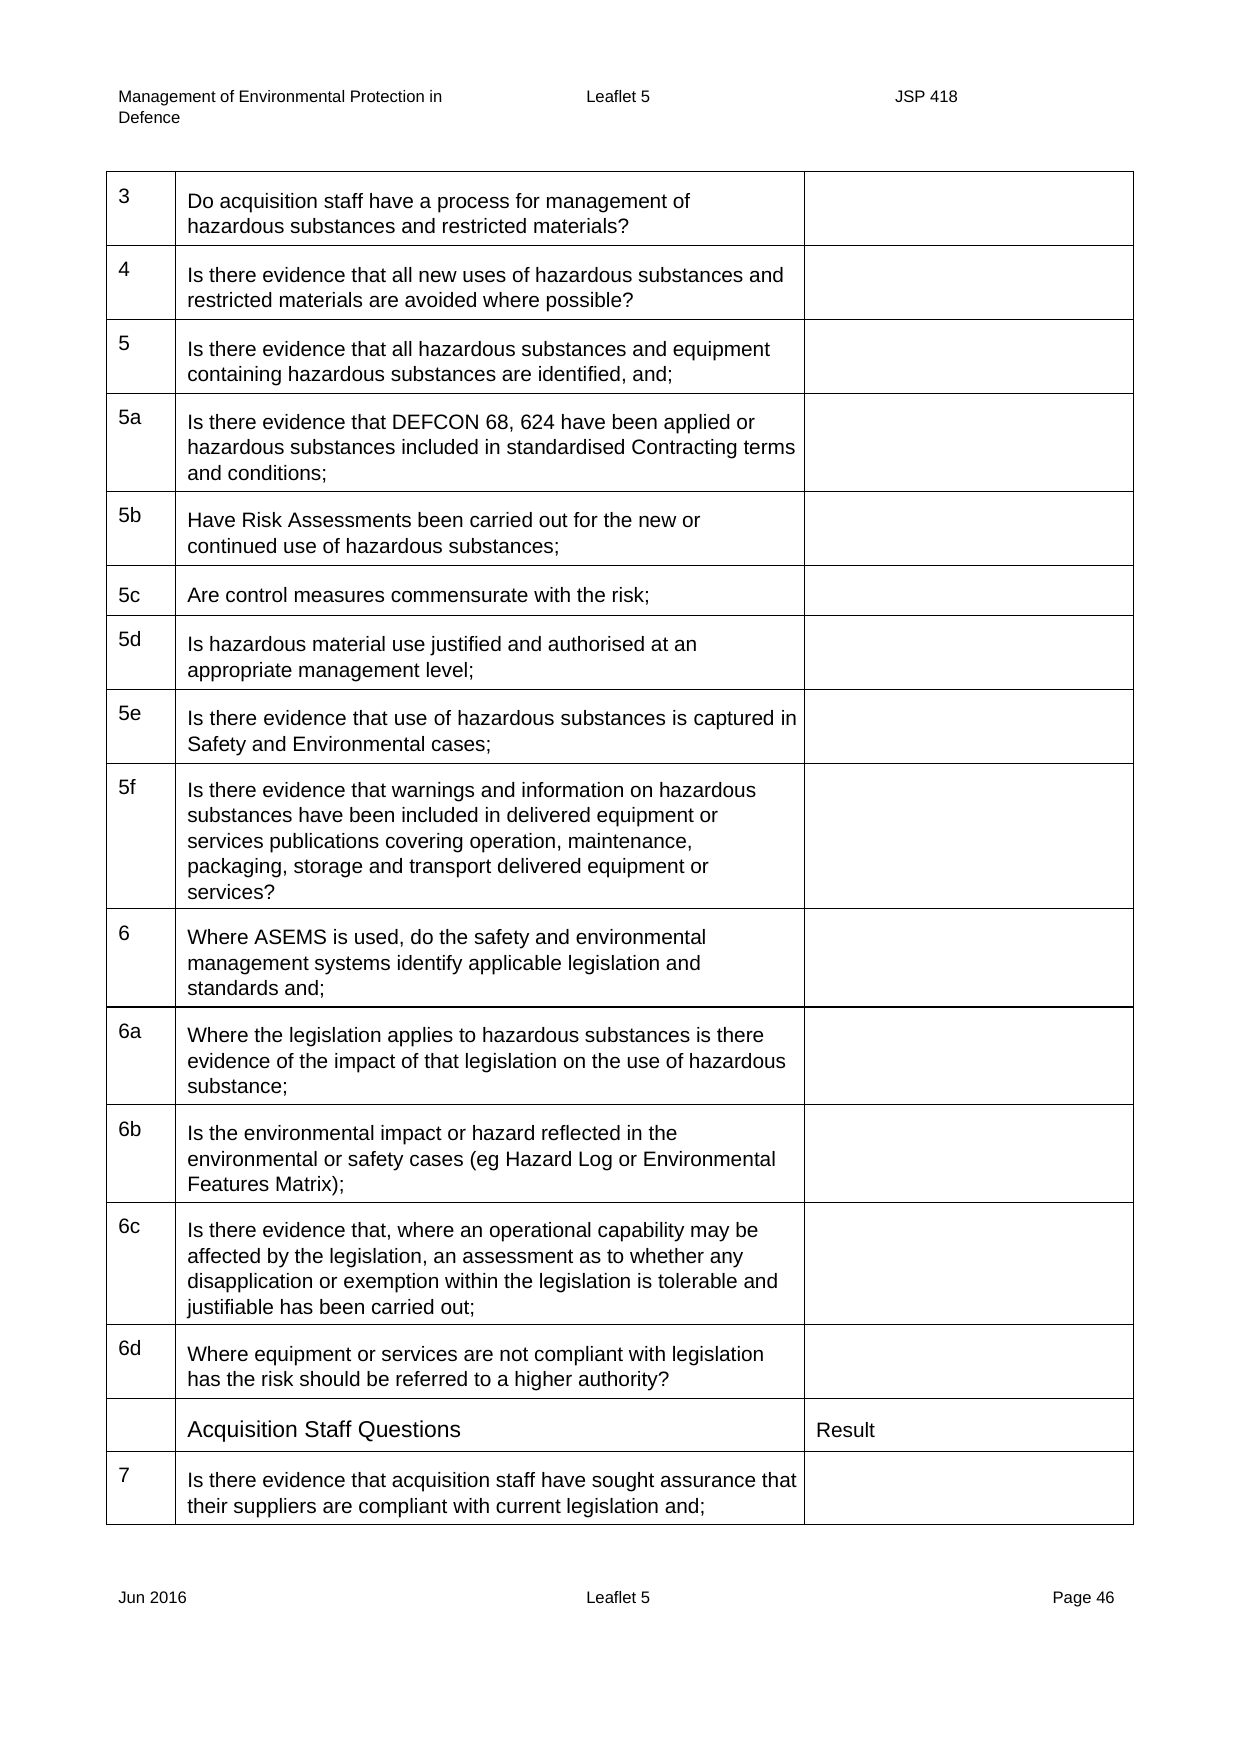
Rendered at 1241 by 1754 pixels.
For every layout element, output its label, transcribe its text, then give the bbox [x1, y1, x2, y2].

table_cell 3 [107, 172, 175, 245]
table_cell Have Risk Assessments been carried out for the new or continued use of hazardous substances; [176, 492, 804, 565]
table_cell [805, 616, 1133, 689]
table_cell Are control measures commensurate with the risk; [176, 566, 804, 615]
table_cell 6a [107, 1008, 175, 1104]
table_cell 6d [107, 1325, 175, 1398]
table_cell Is the environmental impact or hazard reflected in the environmental or safety cases (eg Hazard Log or Environmental Features Matrix); [176, 1105, 804, 1202]
table_cell Result [805, 1399, 1133, 1451]
table_cell Do acquisition staff have a process for management of hazardous substances and restricted materials? [176, 172, 804, 245]
table_cell Is there evidence that all new uses of hazardous substances and restricted materials are avoided where possible? [176, 246, 804, 319]
table_cell 5b [107, 492, 175, 565]
table_cell [805, 1203, 1133, 1324]
table_cell Is there evidence that acquisition staff have sought assurance that their suppliers are compliant with current legislation and; [176, 1452, 804, 1524]
table_cell Where equipment or services are not compliant with legislation has the risk should be referred to a higher authority? [176, 1325, 804, 1398]
table_cell [805, 246, 1133, 319]
table_cell 6 [107, 909, 175, 1006]
table_cell [805, 394, 1133, 491]
table_cell 5f [107, 764, 175, 908]
table_cell 5c [107, 566, 175, 615]
table_cell [805, 1452, 1133, 1524]
table_cell [805, 320, 1133, 393]
table_cell [805, 764, 1133, 908]
table_cell Is there evidence that, where an operational capability may be affected by the legislation, an assessment as to whether any disapplication or exemption within the legislation is tolerable and justifiable has been carried out; [176, 1203, 804, 1324]
table_cell 6c [107, 1203, 175, 1324]
table_cell Where ASEMS is used, do the safety and environmental management systems identify applicable legislation and standards and; [176, 909, 804, 1006]
table_cell [107, 1399, 175, 1451]
table_cell [805, 1008, 1133, 1104]
table_cell Is there evidence that warnings and information on hazardous substances have been included in delivered equipment or services publications covering operation, maintenance, packaging, storage and transport delivered equipment or services? [176, 764, 804, 908]
table_cell 5e [107, 690, 175, 763]
table_cell 5a [107, 394, 175, 491]
table_cell Is there evidence that DEFCON 68, 624 have been applied or hazardous substances included in standardised Contracting terms and conditions; [176, 394, 804, 491]
table_cell [805, 172, 1133, 245]
table_cell 6b [107, 1105, 175, 1202]
table_cell Is there evidence that all hazardous substances and equipment containing hazardous substances are identified, and; [176, 320, 804, 393]
table_cell 5d [107, 616, 175, 689]
table_cell [805, 1325, 1133, 1398]
table_cell 7 [107, 1452, 175, 1524]
table_cell [805, 690, 1133, 763]
table_cell [805, 566, 1133, 615]
table_cell Is there evidence that use of hazardous substances is captured in Safety and Environmental cases; [176, 690, 804, 763]
table_cell [805, 909, 1133, 1006]
table_cell [805, 1105, 1133, 1202]
table_cell 4 [107, 246, 175, 319]
table_cell Is hazardous material use justified and authorised at an appropriate management level; [176, 616, 804, 689]
table_cell 5 [107, 320, 175, 393]
table_cell [805, 492, 1133, 565]
table_cell Where the legislation applies to hazardous substances is there evidence of the impact of that legislation on the use of hazardous substance; [176, 1008, 804, 1104]
table_cell Acquisition Staff Questions [176, 1399, 804, 1451]
